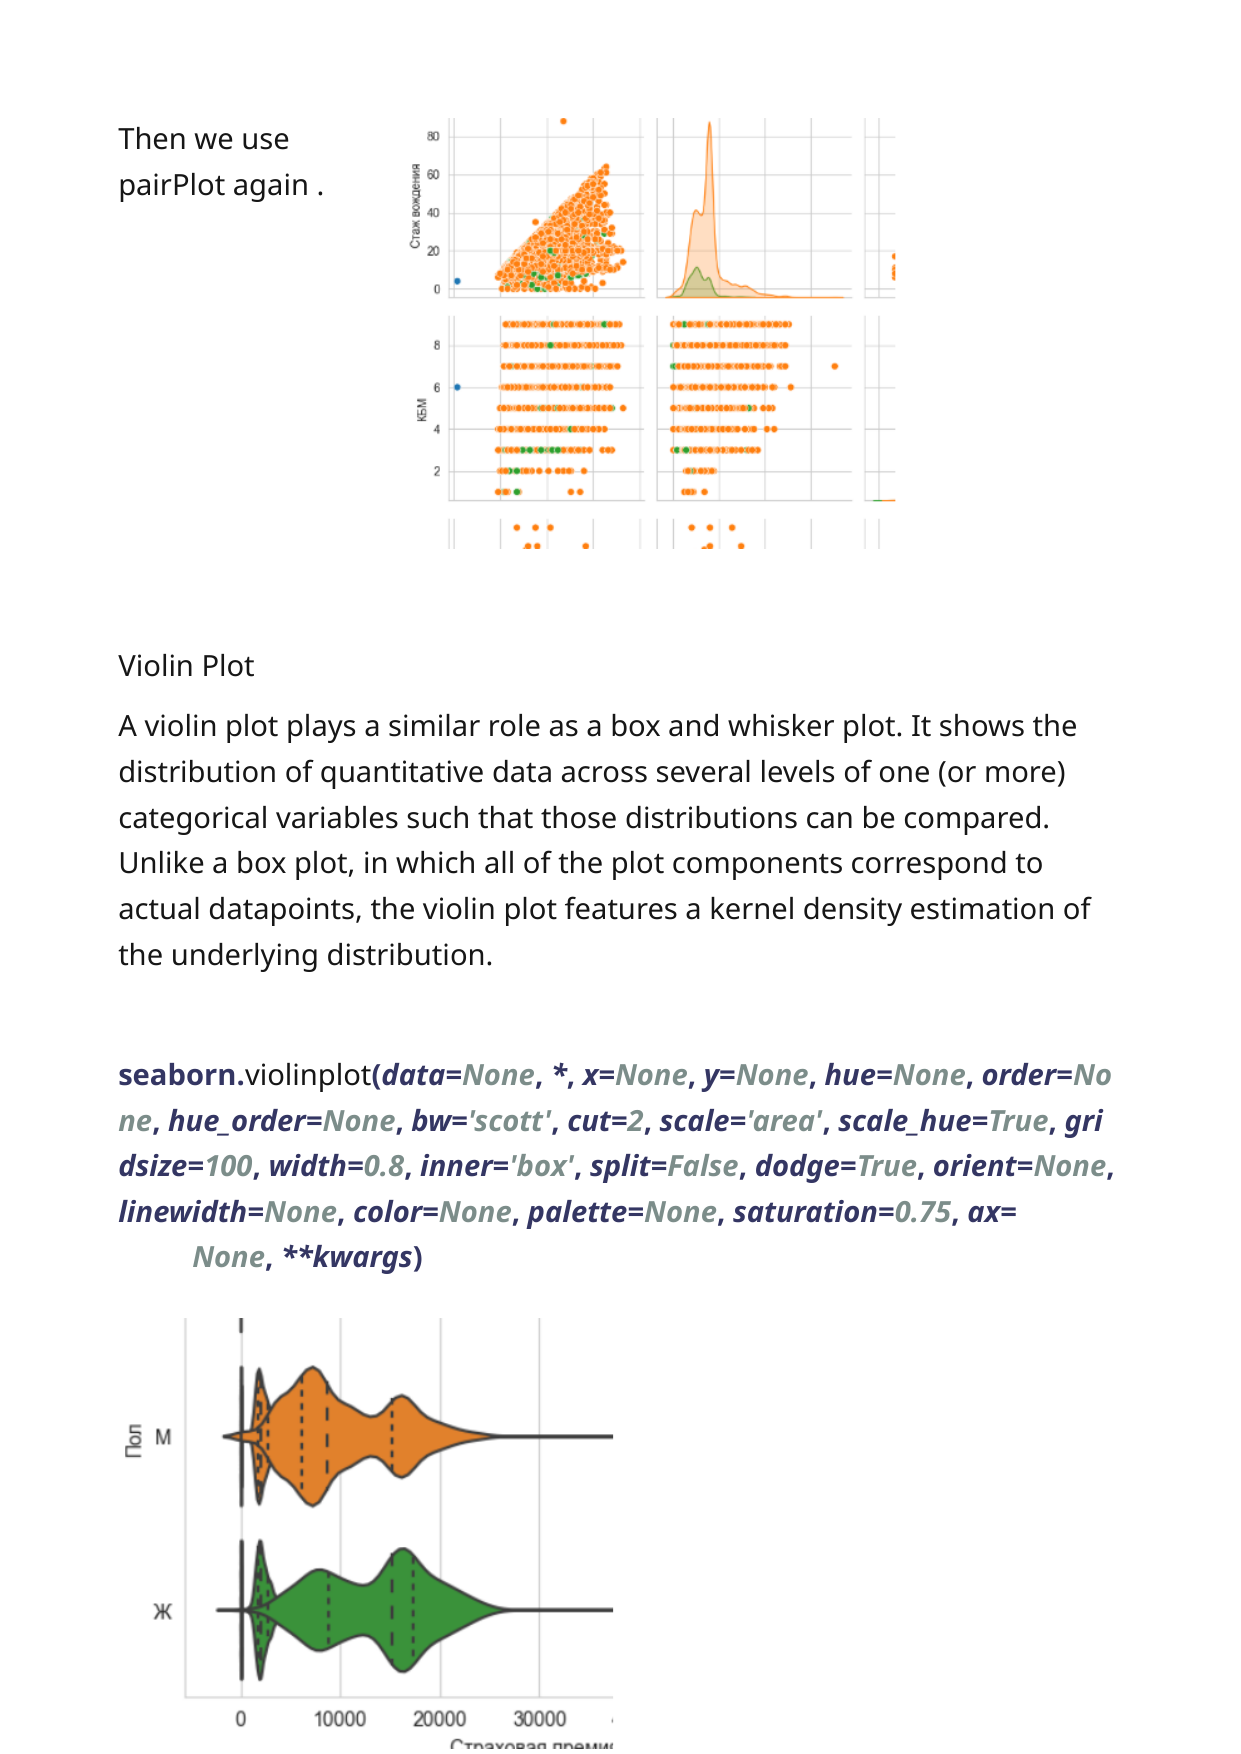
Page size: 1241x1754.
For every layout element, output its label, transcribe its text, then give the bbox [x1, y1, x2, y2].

picture [391, 118, 896, 549]
text Violin Plot [118, 645, 1122, 685]
text A violin plot plays a similar role as a box and whisker plot. It shows the distribution of quantitative data across several levels of one (or more) categorical variables such that those distributions can be compared. Unlike a box plot, in which all of the plot components correspond to actual datapoints, the violin plot features a kernel density estimation of the underlying distribution. [118, 706, 1122, 973]
text [896, 118, 1122, 203]
text seaborn.violinplot(data=None, *, x=None, y=None, hue=None, order=None, hue_order=None, bw='scott', cut=2, scale='area', scale_hue=True, gridsize=100, width=0.8, inner='box', split=False, dodge=True, orient=None, linewidth=None, color=None, palette=None, saturation=0.75, ax= None, **kwargs) [118, 1054, 1122, 1276]
picture [109, 1318, 614, 1749]
text Then we use pairPlot again . [118, 118, 391, 203]
